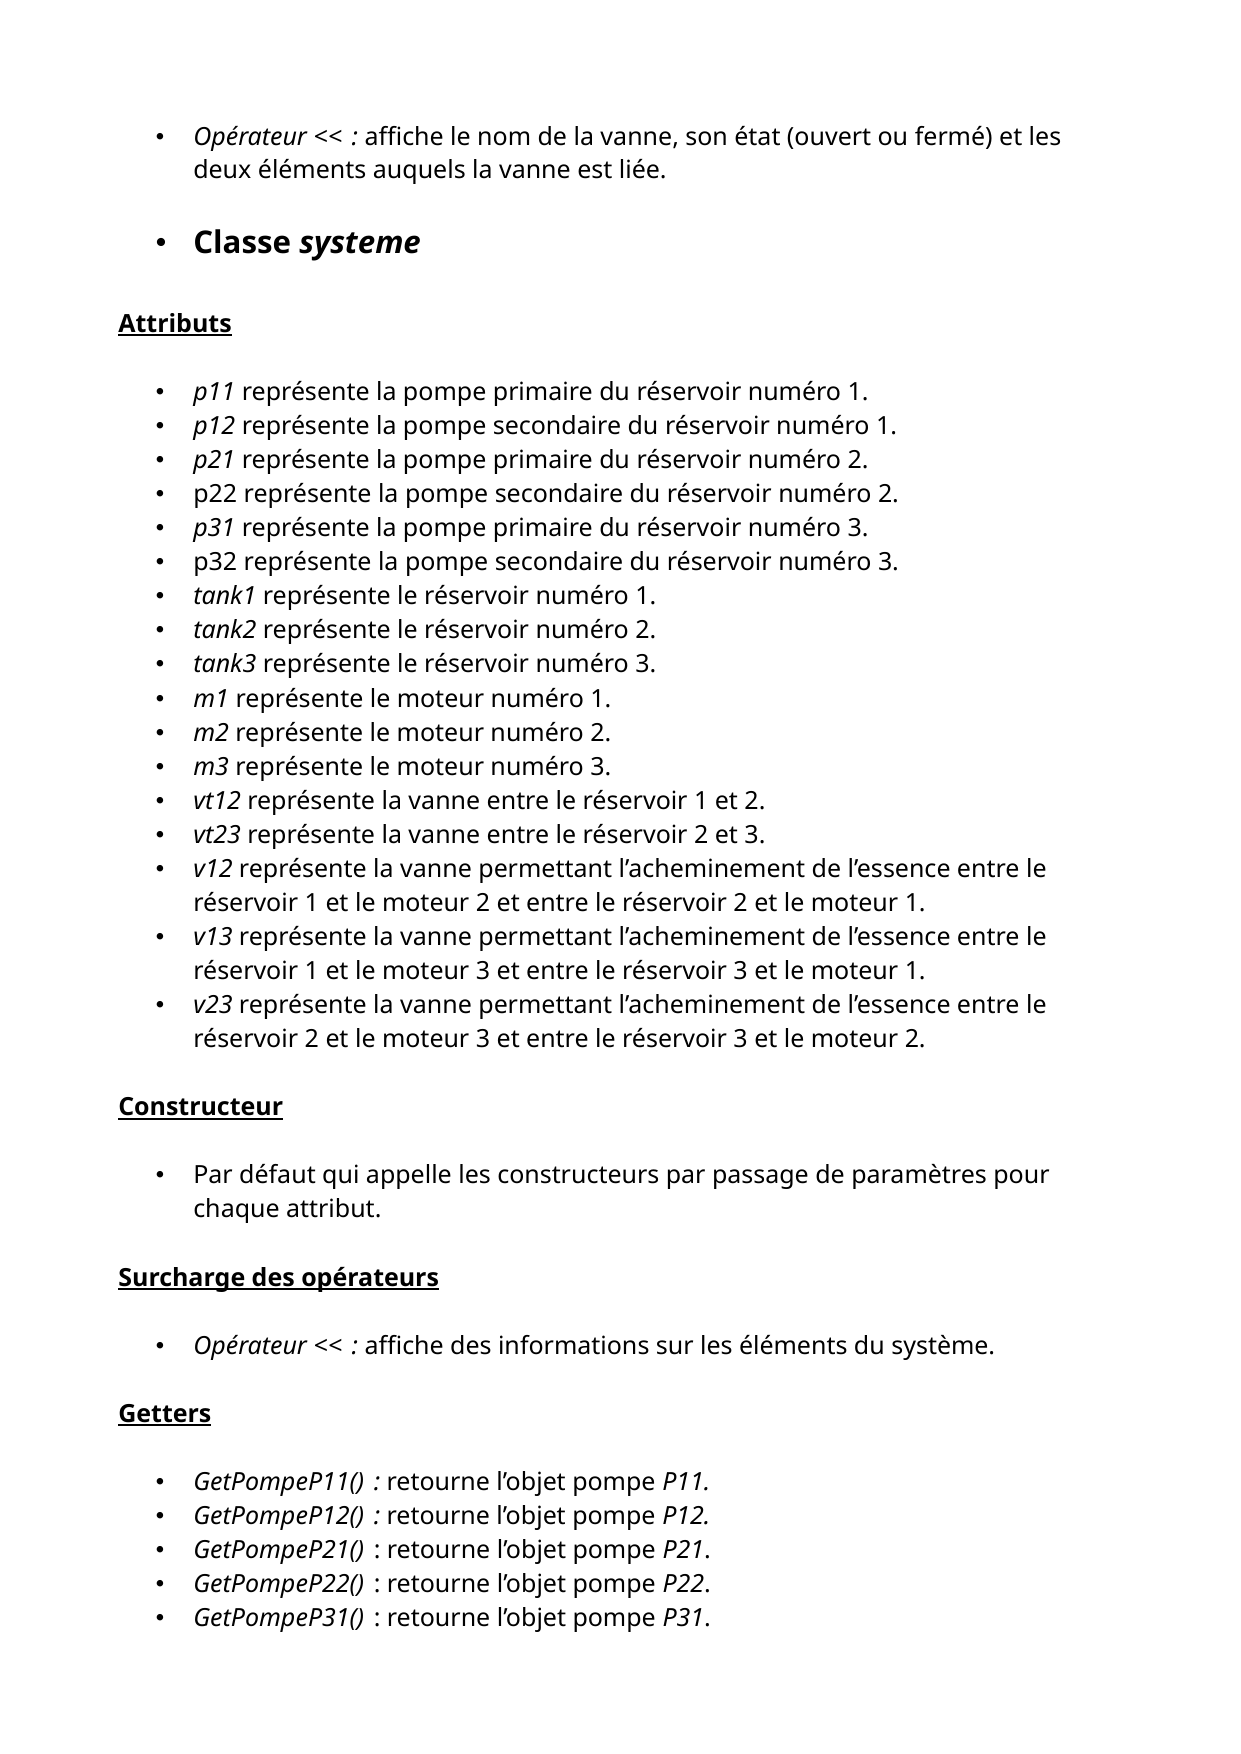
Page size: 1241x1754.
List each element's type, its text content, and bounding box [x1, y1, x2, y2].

list p11 représente la pompe primaire du réservoir numéro 1. [156, 374, 1122, 408]
list GetPompeP12() : retourne l’objet pompe P12. [156, 1498, 1122, 1532]
text Getters [118, 1396, 1122, 1429]
list vt12 représente la vanne entre le réservoir 1 et 2. [156, 782, 1122, 816]
list p12 représente la pompe secondaire du réservoir numéro 1. [156, 408, 1122, 442]
list GetPompeP31() : retourne l’objet pompe P31. [156, 1600, 1122, 1634]
list v13 représente la vanne permettant l’acheminement de l’essence entre le réservoir 1 et le moteur 3 et entre le réservoir 3 et le moteur 1. [156, 919, 1122, 987]
list p32 représente la pompe secondaire du réservoir numéro 3. [156, 544, 1122, 578]
list tank3 représente le réservoir numéro 3. [156, 646, 1122, 680]
list GetPompeP21() : retourne l’objet pompe P21. [156, 1532, 1122, 1566]
list Par défaut qui appelle les constructeurs par passage de paramètres pour chaque attribut. [156, 1157, 1122, 1225]
list GetPompeP22() : retourne l’objet pompe P22. [156, 1566, 1122, 1600]
list tank2 représente le réservoir numéro 2. [156, 612, 1122, 646]
list m1 représente le moteur numéro 1. [156, 680, 1122, 714]
list p21 représente la pompe primaire du réservoir numéro 2. [156, 442, 1122, 476]
list tank1 représente le réservoir numéro 1. [156, 578, 1122, 612]
list v23 représente la vanne permettant l’acheminement de l’essence entre le réservoir 2 et le moteur 3 et entre le réservoir 3 et le moteur 2. [156, 987, 1122, 1055]
list p31 représente la pompe primaire du réservoir numéro 3. [156, 510, 1122, 544]
text Constructeur [118, 1089, 1122, 1123]
list v12 représente la vanne permettant l’acheminement de l’essence entre le réservoir 1 et le moteur 2 et entre le réservoir 2 et le moteur 1. [156, 851, 1122, 919]
list GetPompeP11() : retourne l’objet pompe P11. [156, 1464, 1122, 1498]
list m3 représente le moteur numéro 3. [156, 748, 1122, 782]
list vt23 représente la vanne entre le réservoir 2 et 3. [156, 816, 1122, 851]
text Attributs [118, 306, 1122, 339]
list Opérateur << : affiche des informations sur les éléments du système. [156, 1327, 1122, 1361]
text Surcharge des opérateurs [118, 1259, 1122, 1293]
list Opérateur << : affiche le nom de la vanne, son état (ouvert ou fermé) et les deux éléments auquels la vanne est liée. [156, 118, 1122, 186]
list m2 représente le moteur numéro 2. [156, 714, 1122, 748]
list p22 représente la pompe secondaire du réservoir numéro 2. [156, 476, 1122, 510]
list Classe systeme [156, 220, 1122, 263]
